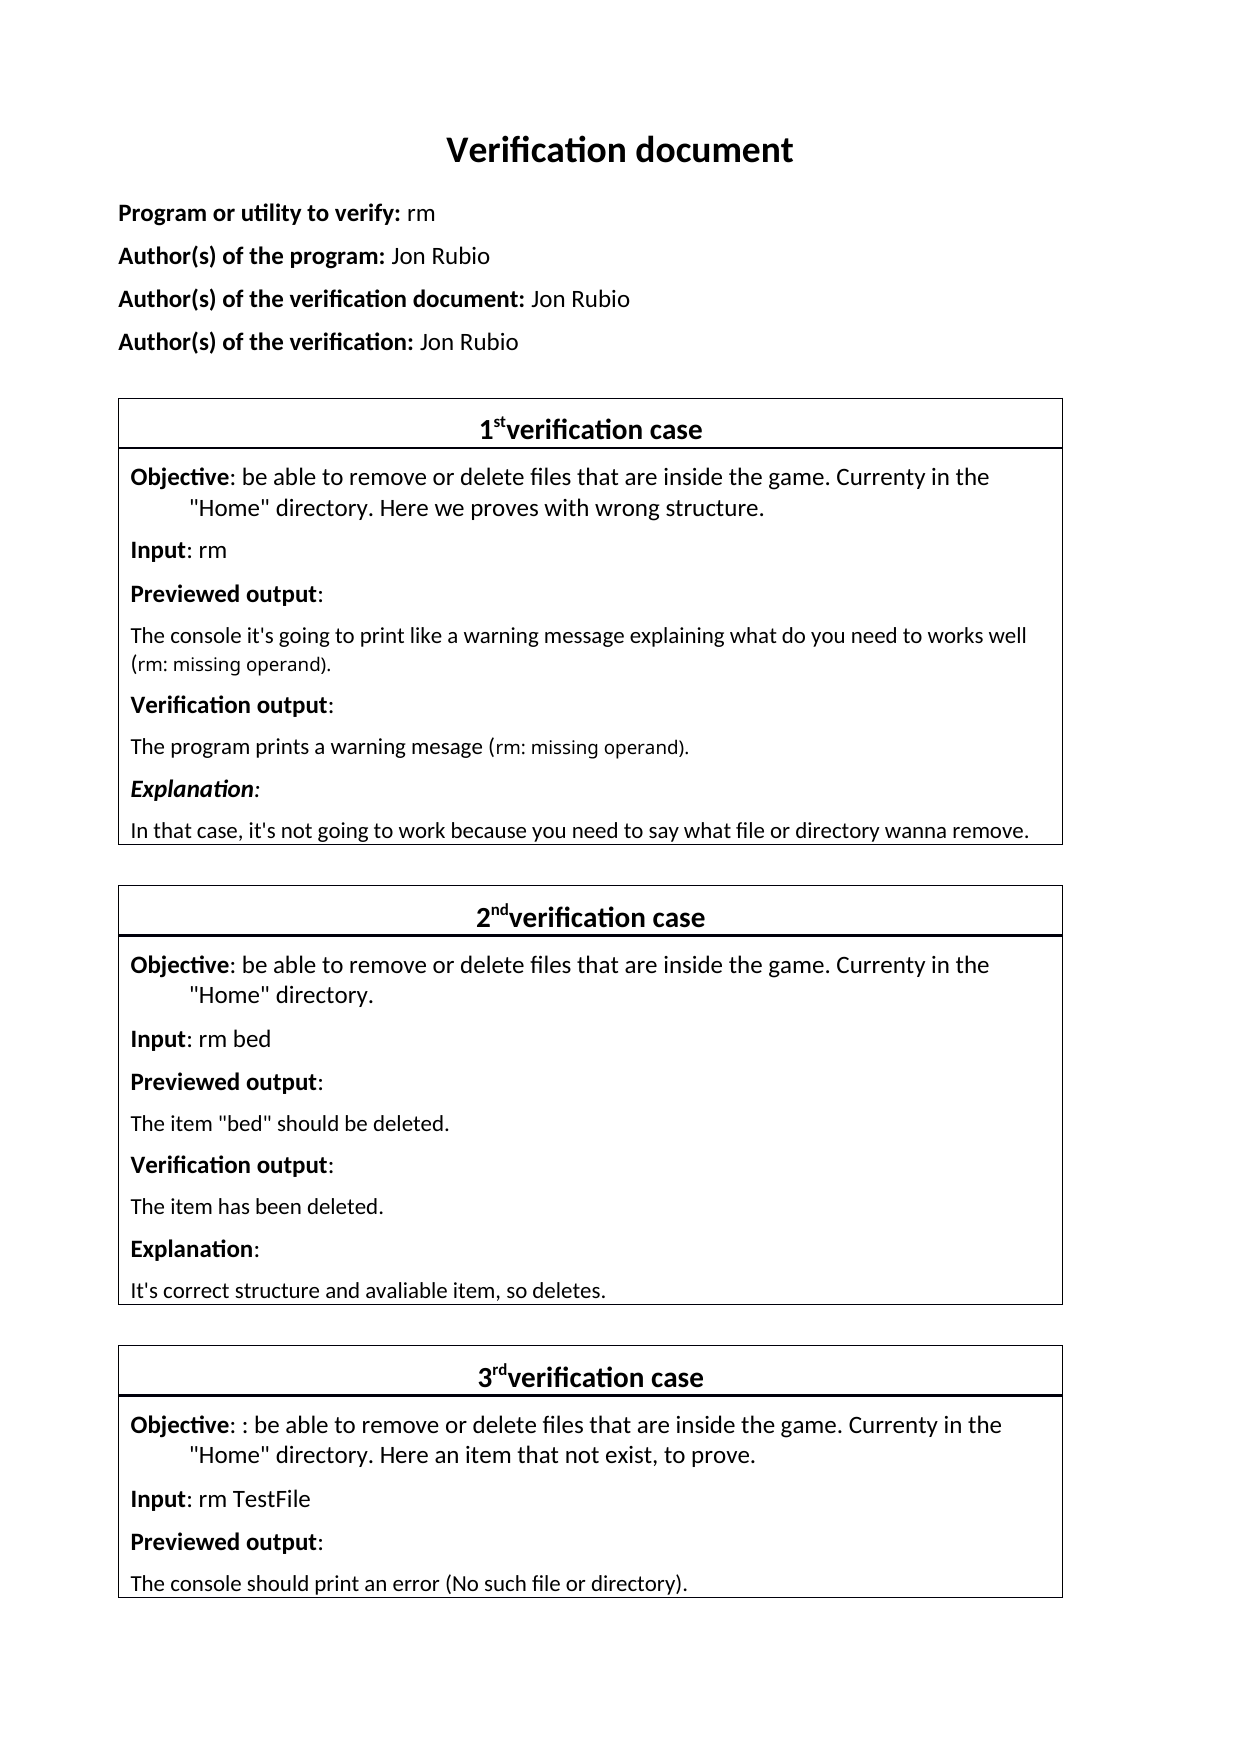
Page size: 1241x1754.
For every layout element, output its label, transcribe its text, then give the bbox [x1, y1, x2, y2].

text Author(s) of the program: Jon Rubio [118, 240, 1122, 271]
table_header 3rdverification case [119, 1346, 1062, 1394]
table_cell Objective: be able to remove or delete files that are inside the game. Currenty in the "Home" directory. Input: rm bed Previewed output: The item "bed" should be deleted. Verification output: The item has been deleted. Explanation: It's correct structure and avaliable item, so deletes. [119, 937, 1062, 1304]
table_header 1stverification case [119, 399, 1062, 447]
text Verification document [118, 126, 1122, 172]
text Author(s) of the verification document: Jon Rubio [118, 283, 1122, 314]
text Author(s) of the verification: Jon Rubio [118, 326, 1122, 357]
text Program or utility to verify: rm [118, 197, 1122, 228]
table_cell Objective: be able to remove or delete files that are inside the game. Currenty in the "Home" directory. Here we proves with wrong structure. Input: rm Previewed output: The console it's going to print like a warning message explaining what do you need to works well (rm: missing operand). Verification output: The program prints a warning mesage (rm: missing operand). Explanation: In that case, it's not going to work because you need to say what file or directory wanna remove. [119, 449, 1062, 844]
table_cell Objective: : be able to remove or delete files that are inside the game. Currenty in the "Home" directory. Here an item that not exist, to prove. Input: rm TestFile Previewed output: The console should print an error (No such file or directory). [119, 1397, 1062, 1597]
table_header 2ndverification case [119, 886, 1062, 934]
